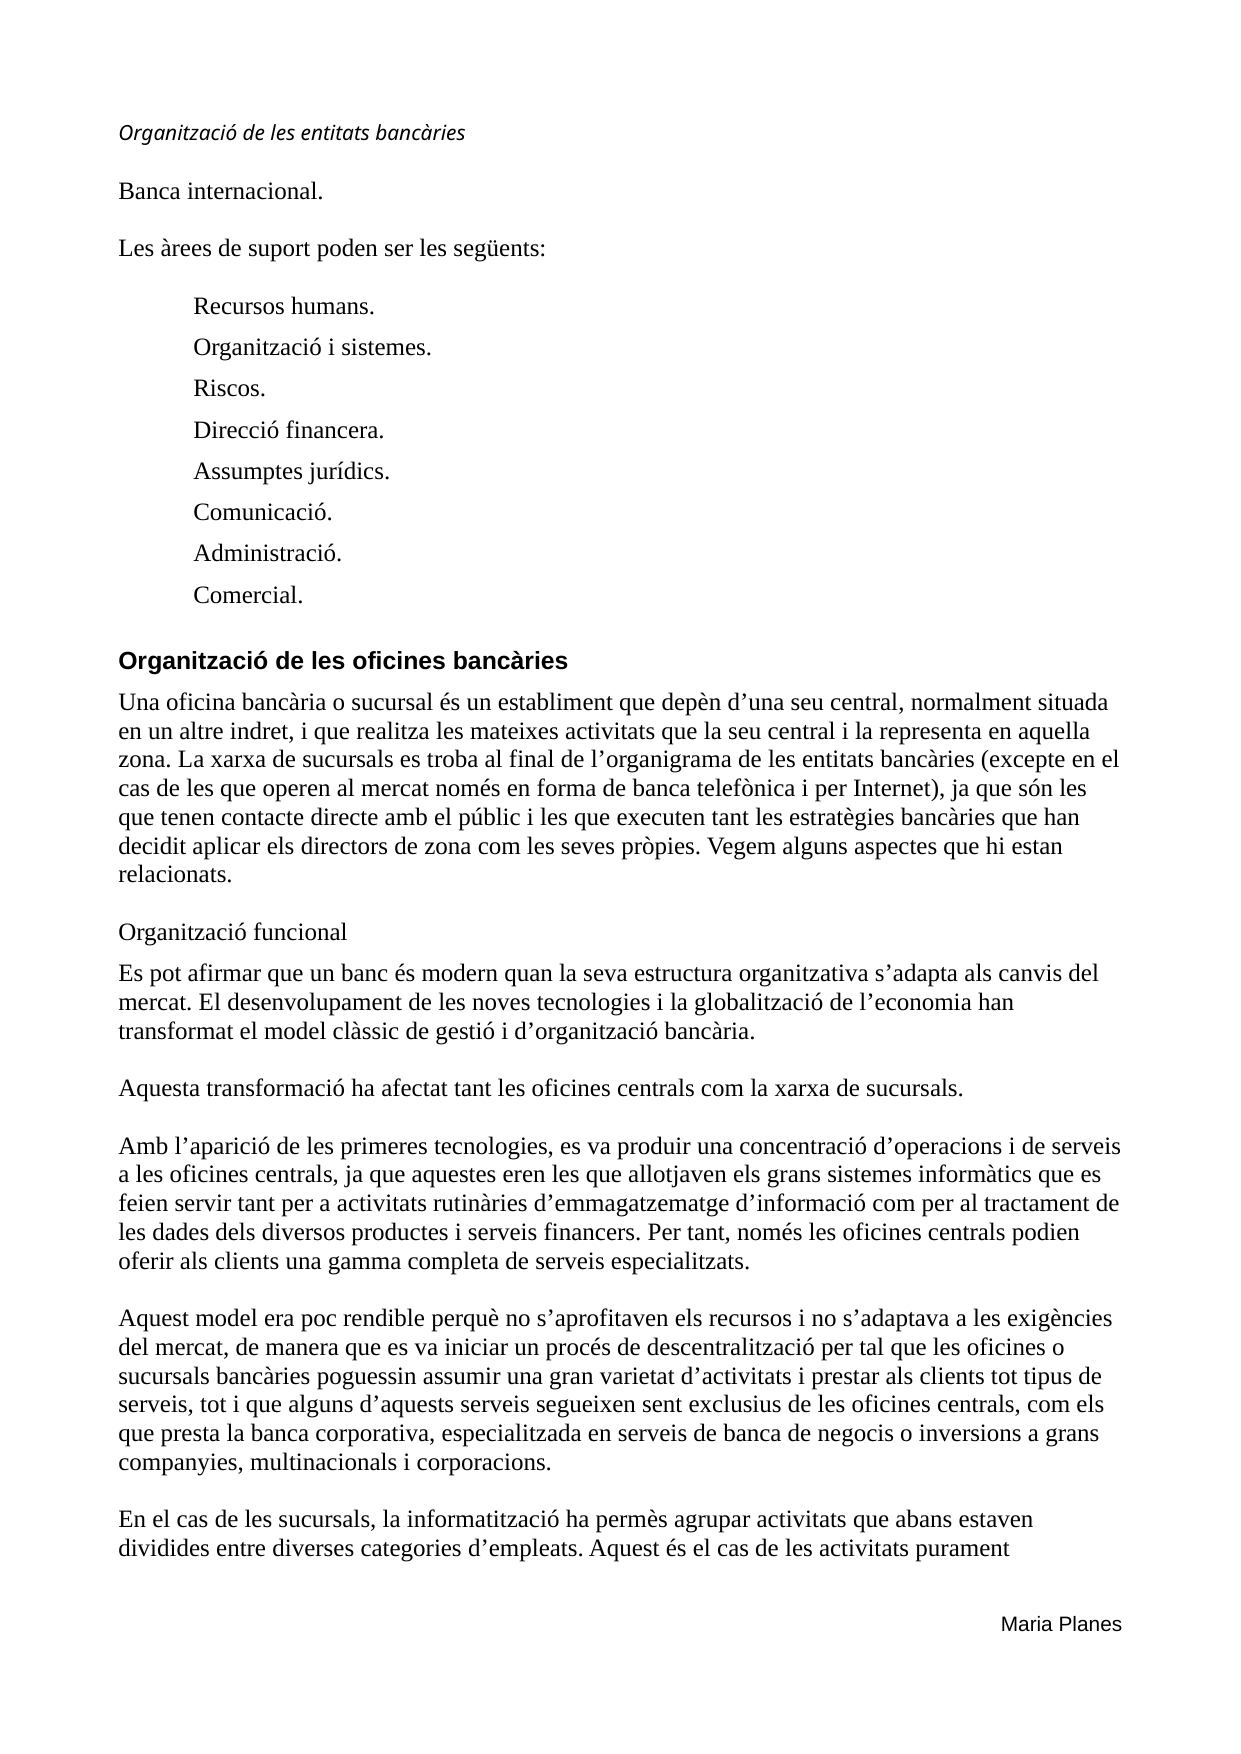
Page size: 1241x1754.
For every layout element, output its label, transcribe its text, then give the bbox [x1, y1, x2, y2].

list Riscos. [193, 373, 1122, 402]
list Recursos humans. [193, 291, 1122, 320]
text Banca internacional. [118, 176, 1122, 205]
list Organització funcional [118, 917, 1122, 946]
list Administració. [193, 538, 1122, 567]
text Amb l’aparició de les primeres tecnologies, es va produir una concentració d’operacions i de serveis a les oficines centrals, ja que aquestes eren les que allotjaven els grans sistemes informàtics que es feien servir tant per a activitats rutinàries d’emmagatzematge d’informació com per al tractament de les dades dels diversos productes i serveis financers. Per tant, només les oficines centrals podien oferir als clients una gamma completa de serveis especialitzats. [118, 1131, 1122, 1274]
list Assumptes jurídics. [193, 456, 1122, 485]
list Direcció financera. [193, 415, 1122, 443]
list Comercial. [193, 580, 1122, 608]
text Aquesta transformació ha afectat tant les oficines centrals com la xarxa de sucursals. [118, 1073, 1122, 1102]
list Comunicació. [193, 497, 1122, 526]
text En el cas de les sucursals, la informatització ha permès agrupar activitats que abans estaven dividides entre diverses categories d’empleats. Aquest és el cas de les activitats purament [118, 1504, 1122, 1562]
list Organització i sistemes. [193, 332, 1122, 361]
text Una oficina bancària o sucursal és un establiment que depèn d’una seu central, normalment situada en un altre indret, i que realitza les mateixes activitats que la seu central i la representa en aquella zona. La xarxa de sucursals es troba al final de l’organigrama de les entitats bancàries (excepte en el cas de les que operen al mercat només en forma de banca telefònica i per Internet), ja que són les que tenen contacte directe amb el públic i les que executen tant les estratègies bancàries que han decidit aplicar els directors de zona com les seves pròpies. Vegem alguns aspectes que hi estan relacionats. [118, 687, 1122, 888]
text Les àrees de suport poden ser les següents: [118, 233, 1122, 262]
text Es pot afirmar que un banc és modern quan la seva estructura organitzativa s’adapta als canvis del mercat. El desenvolupament de les noves tecnologies i la globalització de l’economia han transformat el model clàssic de gestió i d’organització bancària. [118, 958, 1122, 1044]
text Aquest model era poc rendible perquè no s’aprofitaven els recursos i no s’adaptava a les exigències del mercat, de manera que es va iniciar un procés de descentralització per tal que les oficines o sucursals bancàries poguessin assumir una gran varietat d’activitats i prestar als clients tot tipus de serveis, tot i que alguns d’aquests serveis segueixen sent exclusius de les oficines centrals, com els que presta la banca corporativa, especialitzada en serveis de banca de negocis o inversions a grans companyies, multinacionals i corporacions. [118, 1303, 1122, 1476]
subtitle Organització de les oficines bancàries [118, 646, 1122, 674]
